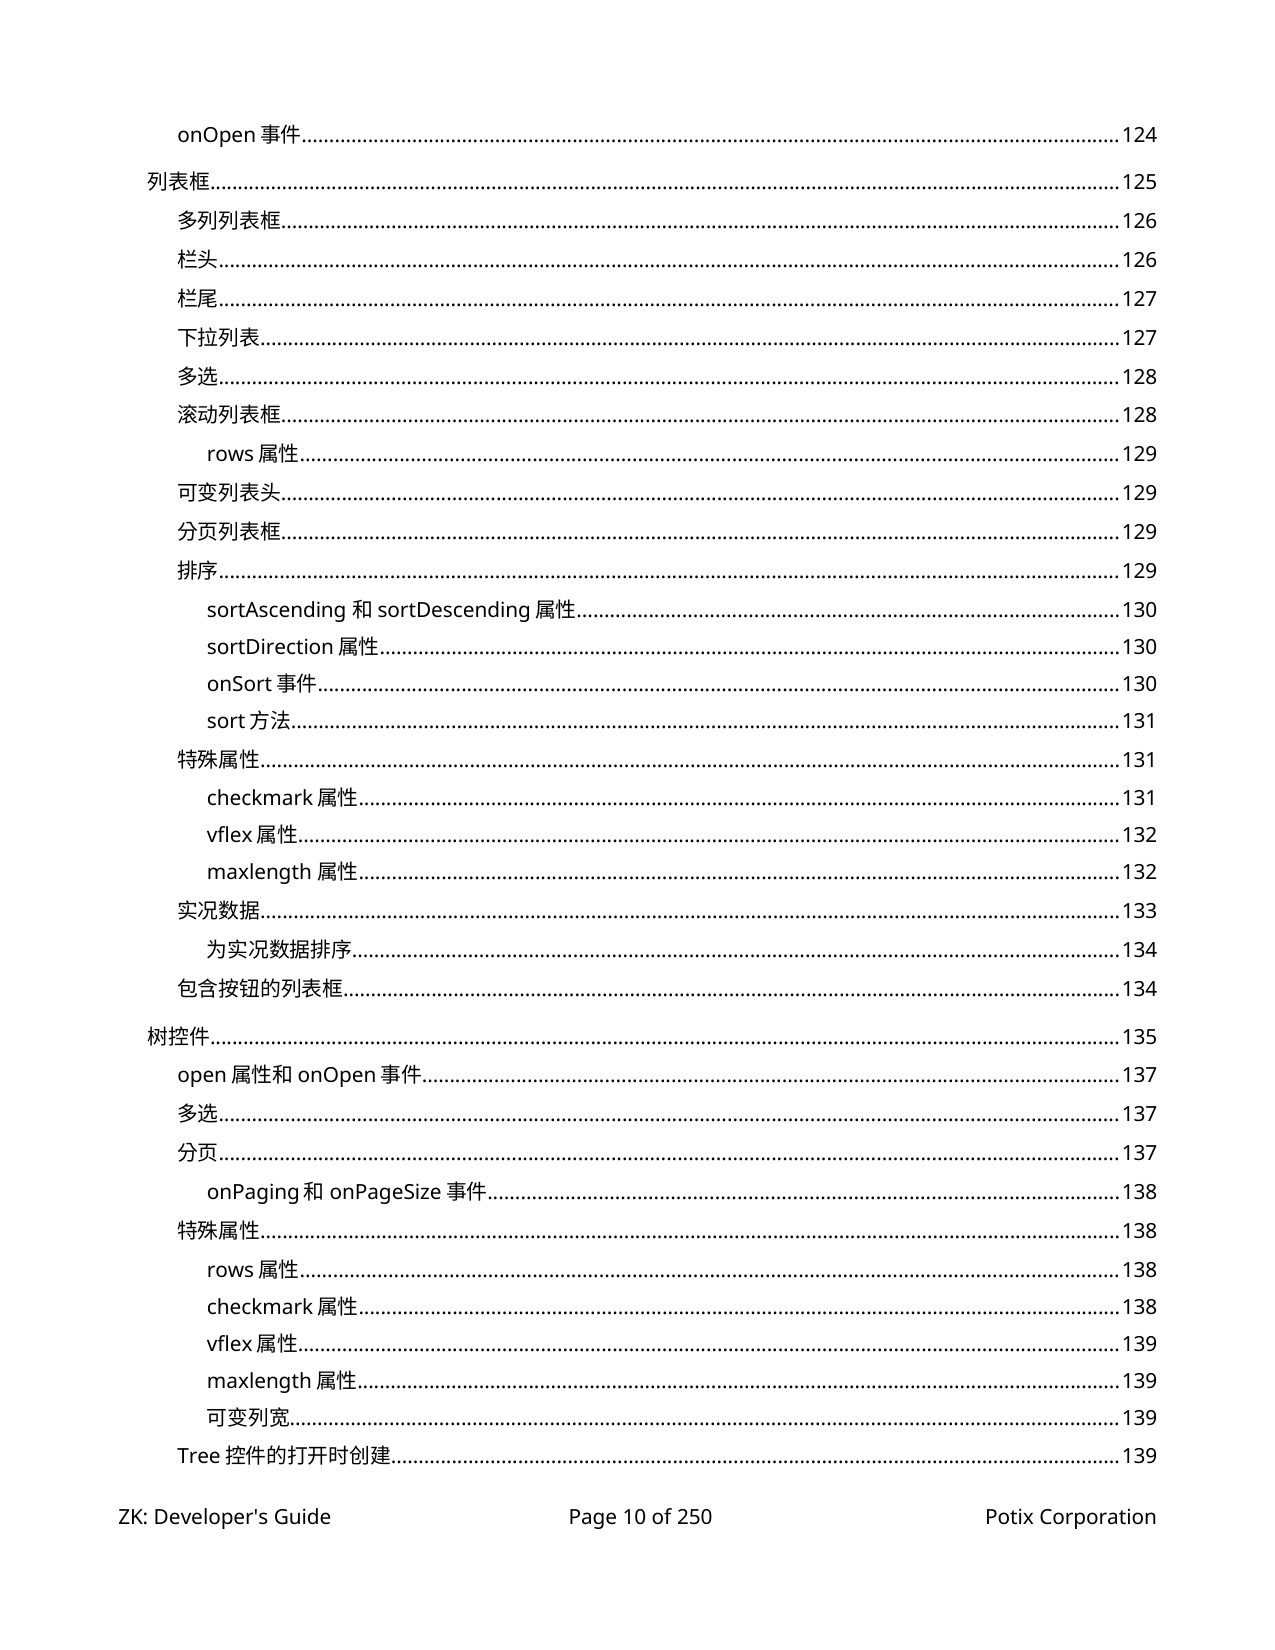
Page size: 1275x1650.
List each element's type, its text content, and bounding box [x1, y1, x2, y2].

text 列表框 125 [148, 166, 1157, 196]
text Tree控件的打开时创建 139 [177, 1440, 1157, 1470]
text maxlength属性 139 [207, 1364, 1157, 1394]
text 特殊属性 138 [177, 1214, 1157, 1244]
text vflex属性 139 [207, 1327, 1157, 1357]
text 下拉列表 127 [177, 321, 1157, 351]
text 栏头 126 [177, 243, 1157, 273]
text onPaging和 onPageSize事件 138 [207, 1176, 1157, 1206]
text sortAscending 和 sortDescending属性 130 [207, 593, 1157, 623]
text 可变列宽 139 [207, 1401, 1157, 1431]
text 多选 128 [177, 360, 1157, 390]
text 为实况数据排序 134 [207, 933, 1157, 963]
text 可变列表头 129 [177, 477, 1157, 507]
text 树控件 135 [148, 1020, 1157, 1050]
text rows属性 129 [207, 438, 1157, 468]
text rows属性 138 [207, 1253, 1157, 1283]
text 分页列表框 129 [177, 516, 1157, 546]
text checkmark属性 138 [207, 1290, 1157, 1320]
text maxlength 属性 132 [207, 856, 1157, 886]
text 栏尾 127 [177, 282, 1157, 312]
text 多选 137 [177, 1098, 1157, 1128]
text 滚动列表框 128 [177, 399, 1157, 429]
text 多列列表框 126 [177, 205, 1157, 235]
text vflex属性 132 [207, 819, 1157, 849]
text 排序 129 [177, 554, 1157, 584]
text sortDirection属性 130 [207, 630, 1157, 660]
text checkmark属性 131 [207, 782, 1157, 812]
text sort方法 131 [207, 704, 1157, 734]
text 包含按钮的列表框 134 [177, 972, 1157, 1002]
text 特殊属性 131 [177, 743, 1157, 773]
text open属性和onOpen事件 137 [177, 1059, 1157, 1089]
text onSort事件 130 [207, 667, 1157, 697]
text onOpen事件 124 [177, 118, 1157, 148]
text 分页 137 [177, 1137, 1157, 1167]
text 实况数据 133 [177, 895, 1157, 925]
